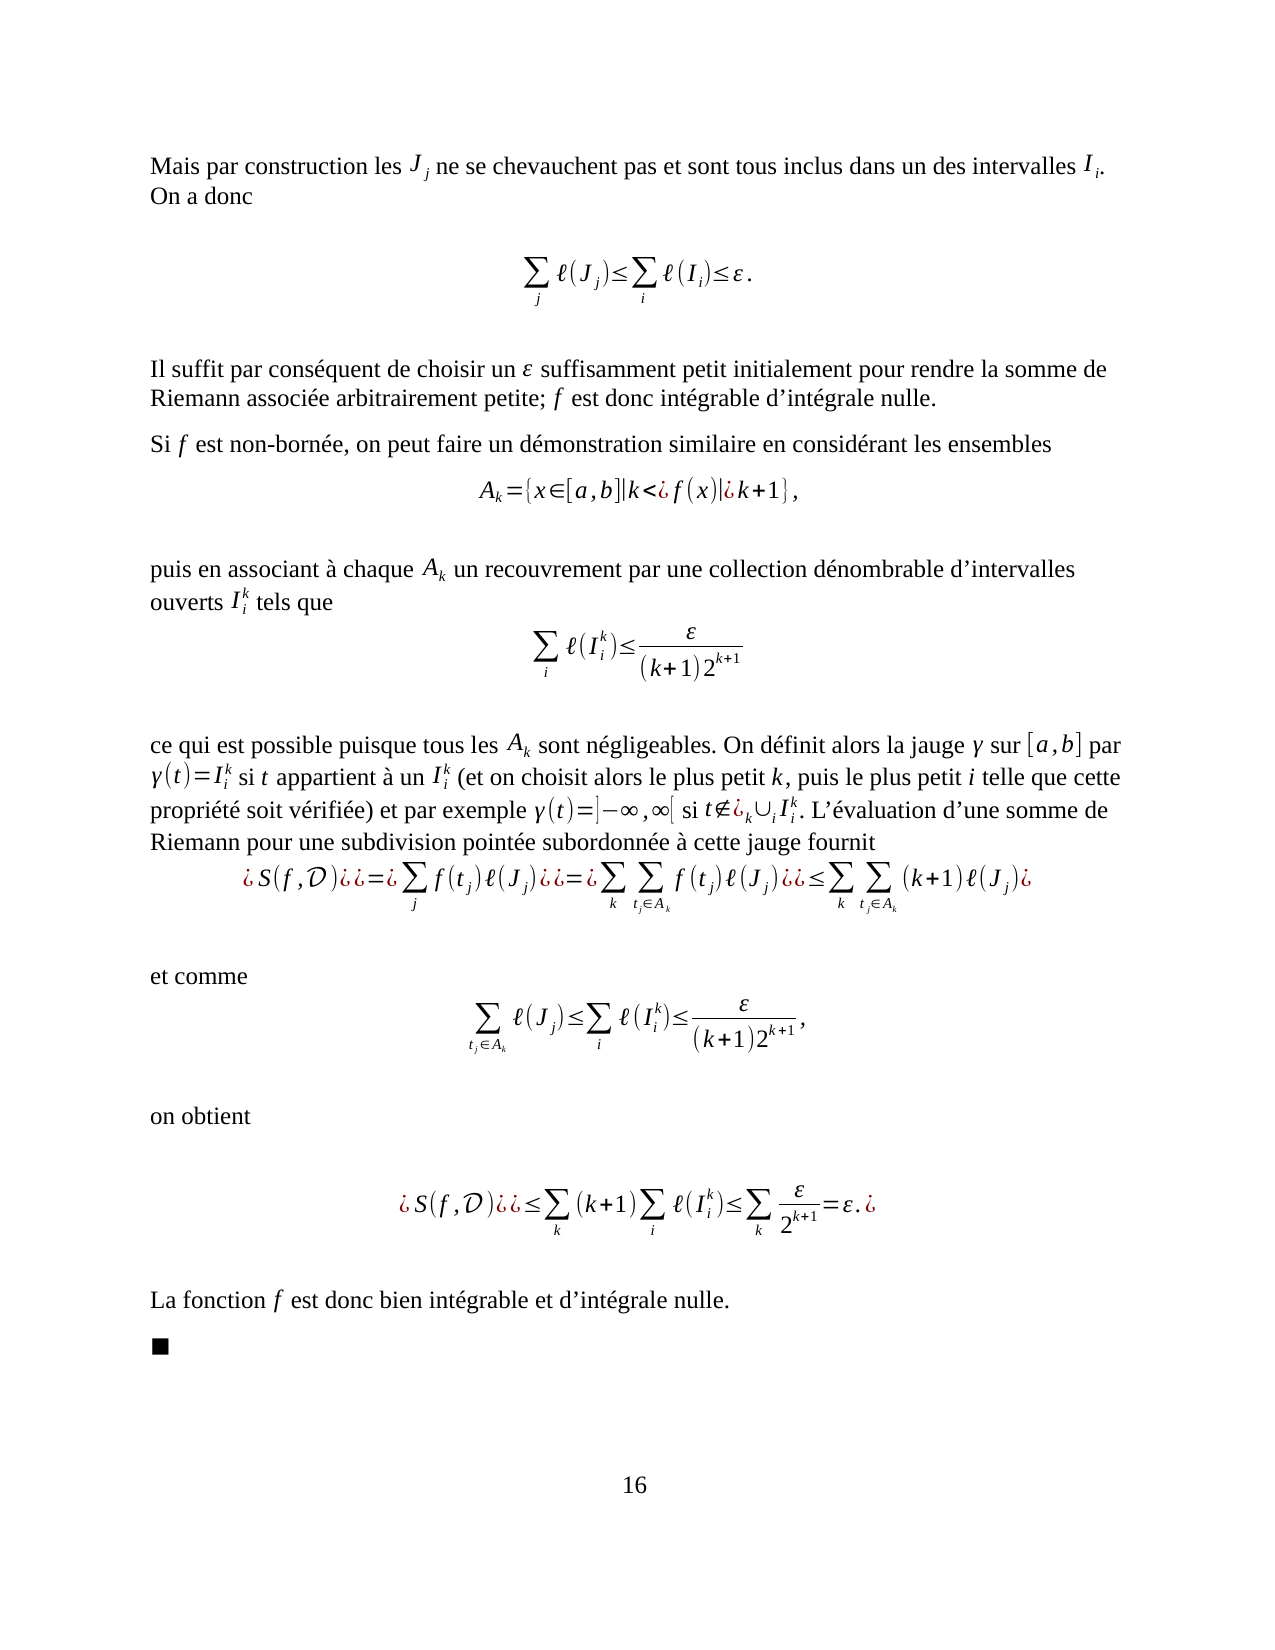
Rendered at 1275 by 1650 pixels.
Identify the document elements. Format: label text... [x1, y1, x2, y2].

text Si est non-bornée, on peut faire un démonstration similaire en considérant les ensembles [150, 429, 1125, 458]
text ce qui est possible puisque tous les sont négligeables. On définit alors la jauge sur par si appartient à un (et on choisit alors le plus petit , puis le plus petit telle que cette propriété soit vérifiée) et par exemple si . L’évaluation d’une somme de Riemann pour une subdivision pointée subordonnée à cette jauge fournit [150, 729, 1125, 855]
text et comme [150, 961, 1125, 989]
text on obtient [150, 1101, 1125, 1129]
text puis en associant à chaque un recouvrement par une collection dénombrable d’intervalles ouverts tels que [150, 553, 1125, 618]
text Mais par construction les ne se chevauchent pas et sont tous inclus dans un des intervalles . On a donc [150, 150, 1125, 210]
text La fonction est donc bien intégrable et d’intégrale nulle. [150, 1285, 1125, 1314]
text Il suffit par conséquent de choisir un suffisamment petit initialement pour rendre la somme de Riemann associée arbitrairement petite; est donc intégrable d’intégrale nulle. [150, 354, 1125, 412]
